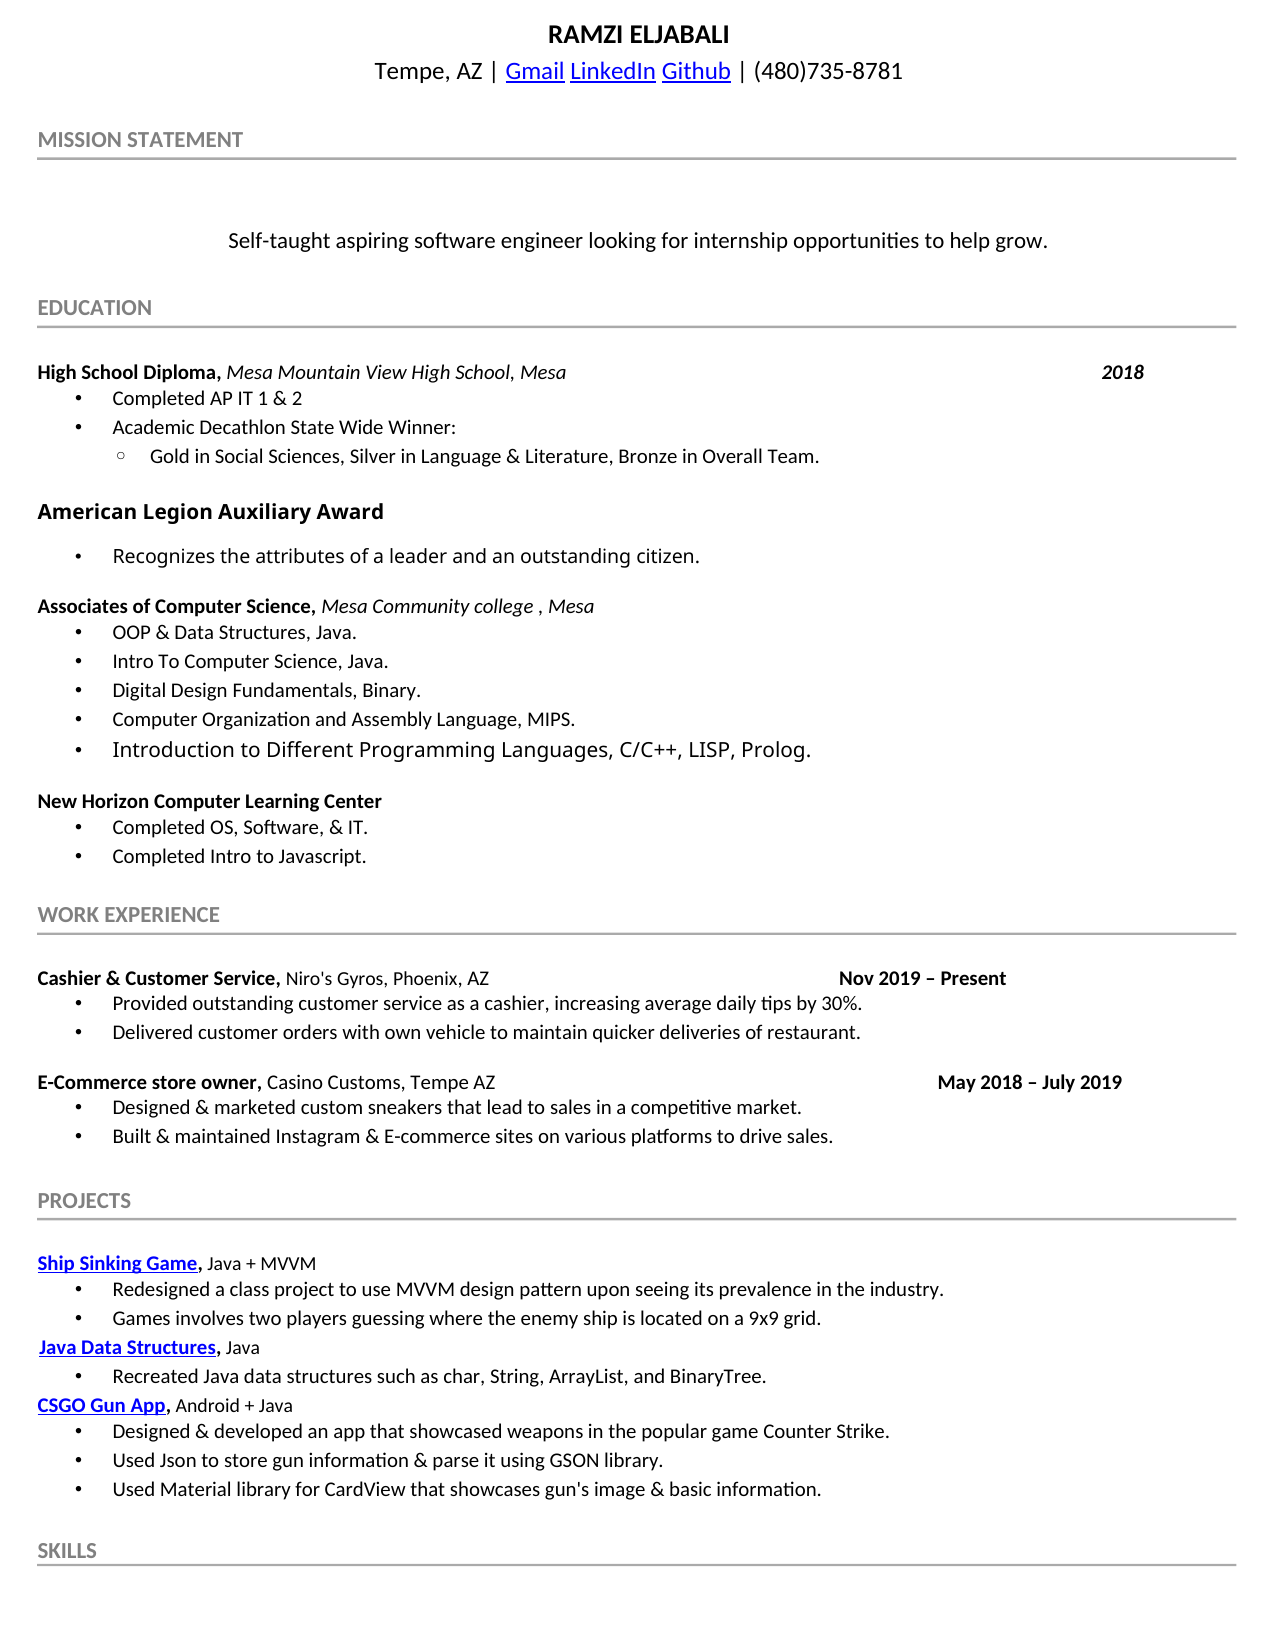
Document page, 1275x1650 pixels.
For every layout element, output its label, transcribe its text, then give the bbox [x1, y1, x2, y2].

list Introduction to Different Programming Languages, C/C++, LISP, Prolog. [75, 736, 1240, 764]
list Computer Organization and Assembly Language, MIPS. [75, 706, 1240, 732]
text RAMZI ELJABALI Tempe, AZ | Gmail LinkedIn Github | (480)735-8781 [37, 18, 1240, 86]
list Designed & developed an app that showcased weapons in the popular game Counter Strike. [75, 1418, 1240, 1443]
text EDUCATION [37, 293, 1240, 355]
list Recreated Java data structures such as char, String, ArrayList, and BinaryTree. [75, 1363, 1240, 1389]
text E-Commerce store owner, Casino Customs, Tempe AZ May 2018 – July 2019 [37, 1069, 1240, 1094]
list Built & maintained Instagram & E-commerce sites on various platforms to drive sales. [75, 1124, 1240, 1149]
list Delivered customer orders with own vehicle to maintain quicker deliveries of restaurant. [75, 1019, 1240, 1045]
text WORK EXPERIENCE [37, 900, 1240, 961]
list Used Material library for CardView that showcases gun's image & basic information. [75, 1476, 1240, 1502]
list Digital Design Fundamentals, Binary. [75, 677, 1240, 703]
text SKILLS [37, 1536, 1240, 1564]
text MISSION STATEMENT [37, 125, 1240, 187]
text PROJECTS [37, 1186, 1240, 1246]
list Gold in Social Sciences, Silver in Language & Literature, Bronze in Overall Team. [112, 443, 1240, 469]
text CSGO Gun App, Android + Java [37, 1392, 1240, 1418]
list Redesigned a class project to use MVVM design pattern upon seeing its prevalence in the industry. [75, 1276, 1240, 1301]
text Ship Sinking Game, Java + MVVM [37, 1250, 1240, 1276]
text Self-taught aspiring software engineer looking for internship opportunities to help grow. [37, 226, 1240, 254]
list Provided outstanding customer service as a cashier, increasing average daily tips by 30%. [75, 990, 1240, 1016]
list Used Json to store gun information & parse it using GSON library. [75, 1447, 1240, 1472]
list Completed OS, Software, & IT. [75, 814, 1240, 839]
text New Horizon Computer Learning Center [37, 789, 1240, 814]
list Intro To Computer Science, Java. [75, 648, 1240, 673]
list Recognizes the attributes of a leader and an outstanding citizen. [75, 543, 1240, 569]
list Completed Intro to Javascript. [75, 843, 1240, 869]
list Academic Decathlon State Wide Winner: [75, 414, 1240, 439]
subtitle American Legion Auxiliary Award [37, 497, 1240, 526]
text High School Diploma, Mesa Mountain View High School, Mesa 2018 [37, 359, 1240, 385]
list Completed AP IT 1 & 2 [75, 385, 1240, 410]
list Java Data Structures, Java [39, 1334, 1240, 1359]
text Associates of Computer Science, Mesa Community college , Mesa [37, 593, 1240, 619]
text Cashier & Customer Service, Niro's Gyros, Phoenix, AZ Nov 2019 – Present [37, 965, 1240, 990]
list OOP & Data Structures, Java. [75, 619, 1240, 644]
list Designed & marketed custom sneakers that lead to sales in a competitive market. [75, 1094, 1240, 1120]
list Games involves two players guessing where the enemy ship is located on a 9x9 grid. [75, 1305, 1240, 1330]
